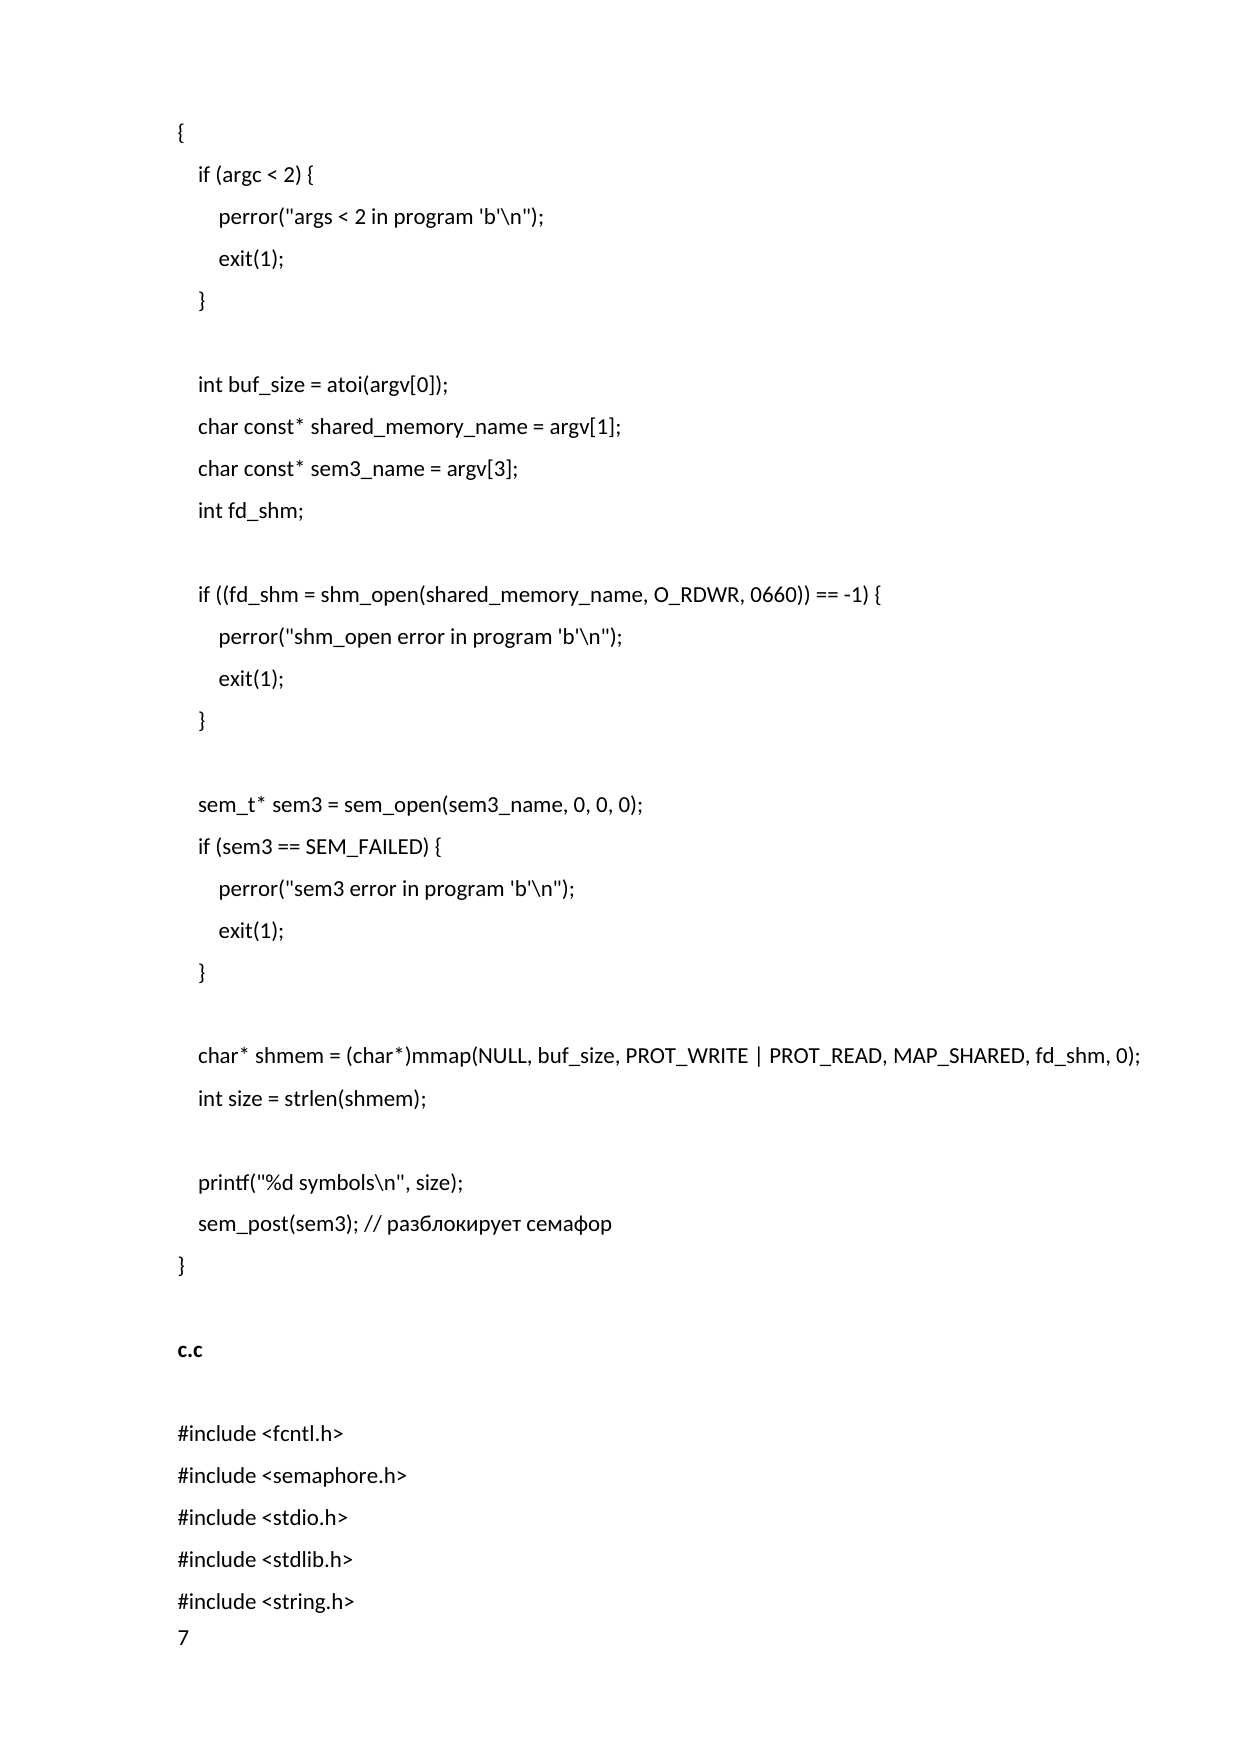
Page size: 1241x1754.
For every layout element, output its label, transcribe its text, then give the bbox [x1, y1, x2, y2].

text int size = strlen(shmem); [177, 1084, 1152, 1112]
text #include <stdlib.h> [177, 1545, 1152, 1573]
text } [177, 286, 1152, 314]
text #include <stdio.h> [177, 1503, 1152, 1531]
text } [177, 958, 1152, 986]
text { [177, 118, 1152, 146]
text printf("%d symbols\n", size); [177, 1168, 1152, 1196]
text perror("args < 2 in program 'b'\n"); [177, 202, 1152, 230]
text if (sem3 == SEM_FAILED) { [177, 832, 1152, 860]
text #include <fcntl.h> [177, 1419, 1152, 1447]
text if ((fd_shm = shm_open(shared_memory_name, O_RDWR, 0660)) == -1) { [177, 580, 1152, 608]
text int buf_size = atoi(argv[0]); [177, 370, 1152, 398]
text int fd_shm; [177, 496, 1152, 524]
text sem_t* sem3 = sem_open(sem3_name, 0, 0, 0); [177, 790, 1152, 818]
text perror("sem3 error in program 'b'\n"); [177, 874, 1152, 902]
text c.c [177, 1336, 1152, 1363]
text } [177, 1252, 1152, 1279]
text exit(1); [177, 664, 1152, 692]
text char const* sem3_name = argv[3]; [177, 454, 1152, 482]
text #include <semaphore.h> [177, 1461, 1152, 1489]
text exit(1); [177, 244, 1152, 272]
text } [177, 706, 1152, 734]
text if (argc < 2) { [177, 160, 1152, 188]
text exit(1); [177, 916, 1152, 944]
text perror("shm_open error in program 'b'\n"); [177, 622, 1152, 650]
text sem_post(sem3); // разблокирует семафор [177, 1209, 1152, 1238]
text #include <string.h> [177, 1587, 1152, 1615]
text char const* shared_memory_name = argv[1]; [177, 412, 1152, 440]
text char* shmem = (char*)mmap(NULL, buf_size, PROT_WRITE | PROT_READ, MAP_SHARED, fd_shm, 0); [177, 1042, 1152, 1070]
